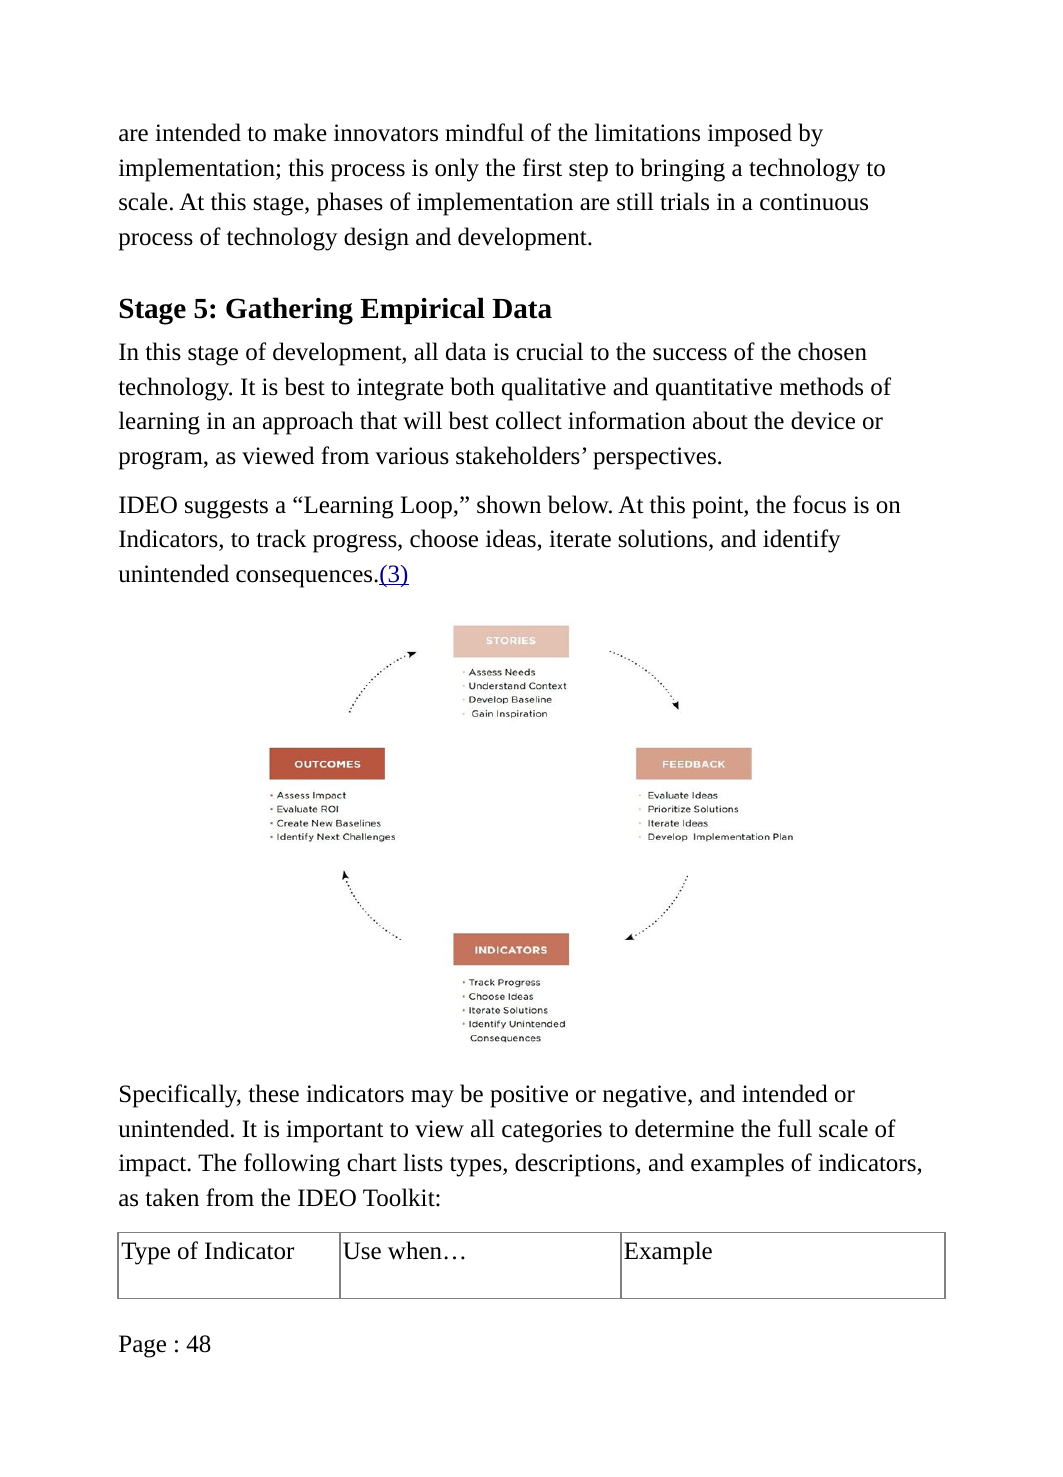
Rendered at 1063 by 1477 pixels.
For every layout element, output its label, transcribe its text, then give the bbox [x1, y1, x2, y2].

text In this stage of development, all data is crucial to the success of the chosen technology. It is best to integrate both qualitative and quantitative methods of learning in an approach that will best collect information about the device or program, as viewed from various stakeholders’ perspectives. [118, 337, 945, 470]
text Specifically, these indicators may be positive or negative, and intended or unintended. It is important to view all categories to determine the full scale of impact. The following chart lists types, descriptions, and examples of indicators, as taken from the IDEO Toolkit: [118, 1079, 945, 1212]
text IDEO suggests a “Learning Loop,” shown below. At this point, the focus is on Indicators, to track progress, choose ideas, iterate solutions, and identify unintended consequences.(3) [118, 490, 945, 588]
table_header Use when… [341, 1233, 620, 1297]
table_header Example [622, 1233, 944, 1297]
picture [243, 608, 820, 1059]
text are intended to make innovators mindful of the limitations imposed by implementation; this process is only the first step to bringing a technology to scale. At this stage, phases of implementation are still trials in a continuous process of technology design and development. [118, 118, 945, 250]
table_header Type of Indicator [119, 1233, 339, 1297]
subtitle Stage 5: Gathering Empirical Data [118, 291, 945, 325]
